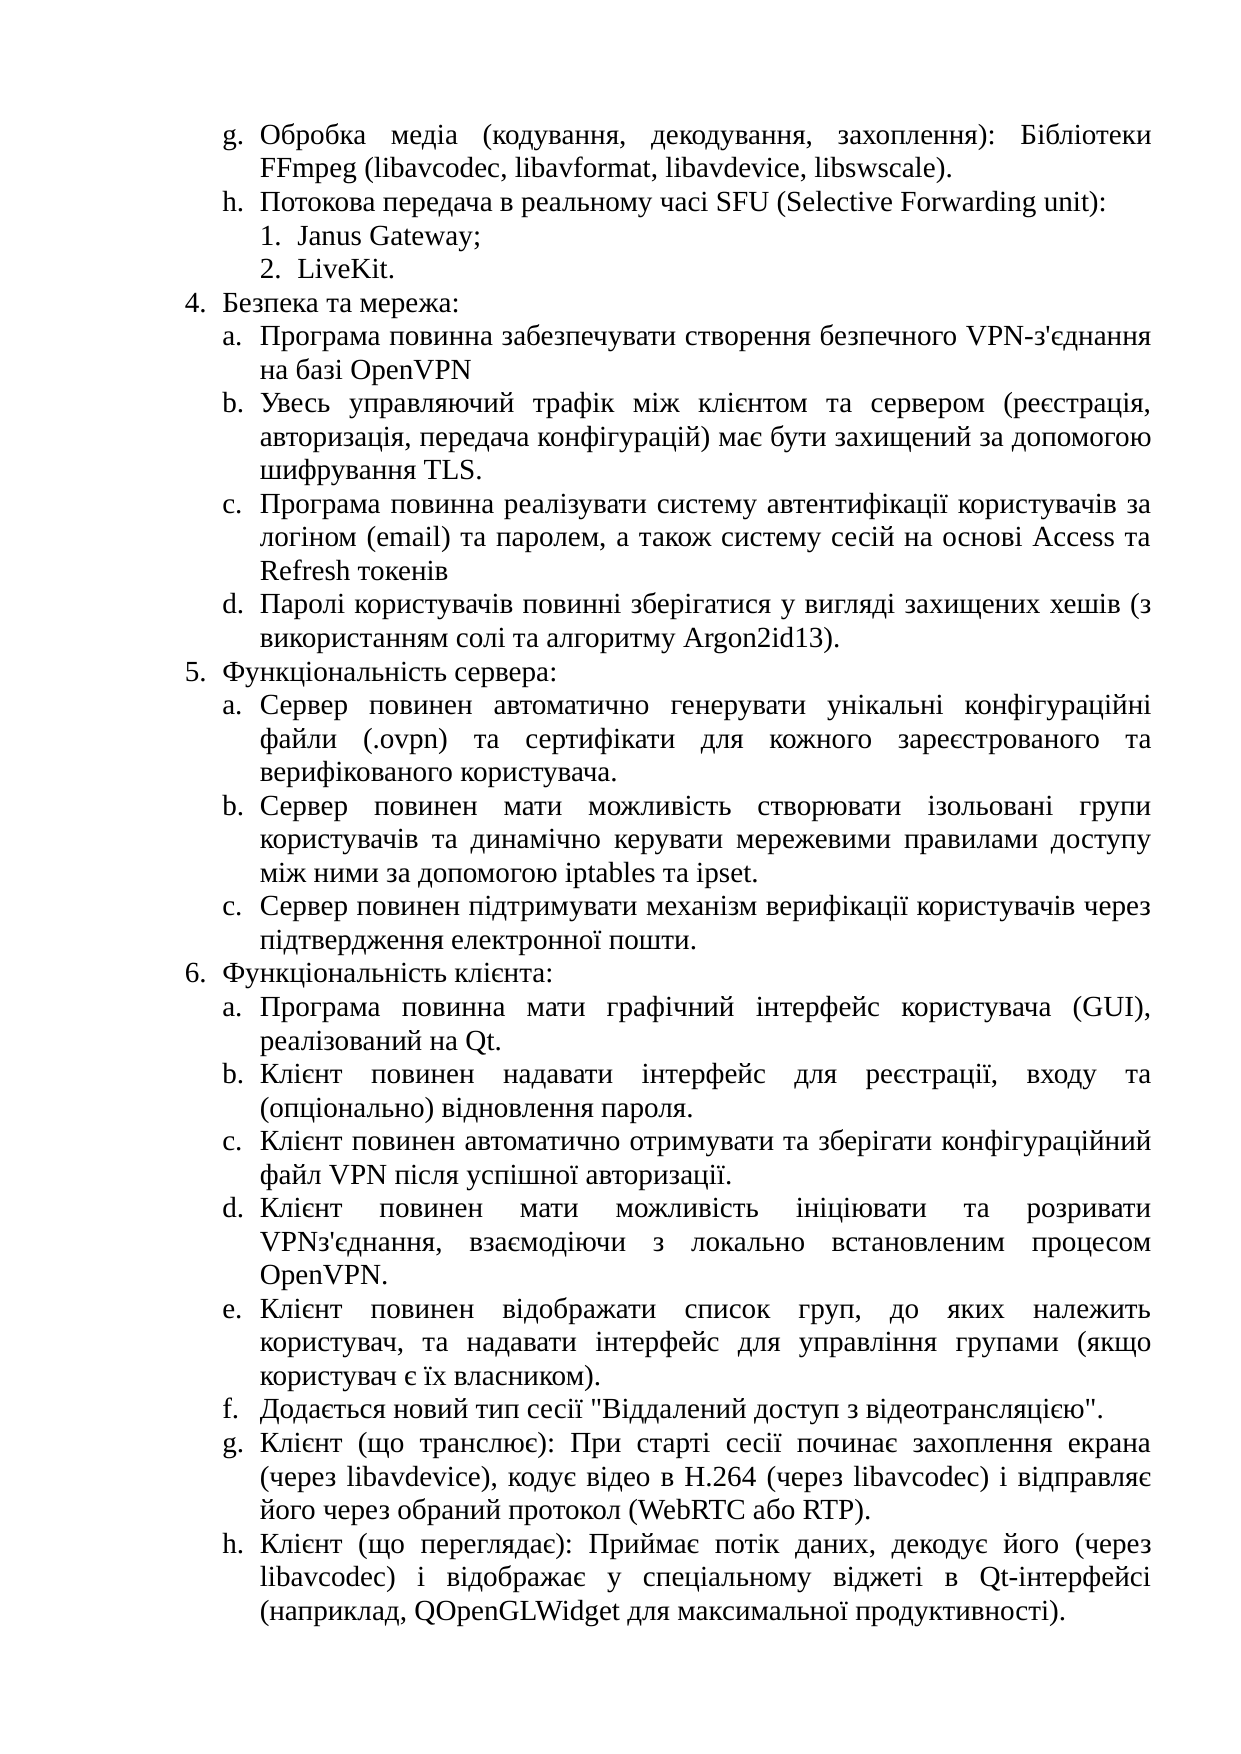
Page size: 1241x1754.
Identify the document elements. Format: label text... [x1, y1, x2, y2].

list Клієнт повинен мати можливість ініціювати та розривати VPNз'єднання, взаємодіючи з локально встановленим процесом OpenVPN. [222, 1190, 1152, 1291]
list LiveKit. [259, 251, 1152, 285]
list Сервер повинен мати можливість створювати ізольовані групи користувачів та динамічно керувати мережевими правилами доступу між ними за допомогою iptables та ipset. [222, 788, 1152, 888]
list Функціональність клієнта: [184, 956, 1152, 989]
list Сервер повинен автоматично генерувати унікальні конфігураційні файли (.ovpn) та сертифікати для кожного зареєстрованого та верифікованого користувача. [222, 687, 1152, 788]
list Програма повинна забезпечувати створення безпечного VPN-з'єднання на базі OpenVPN [222, 318, 1152, 385]
list Потокова передача в реальному часі SFU (Selective Forwarding unit): [222, 184, 1152, 218]
list Паролі користувачів повинні зберігатися у вигляді захищених хешів (з використанням солі та алгоритму Argon2id13). [222, 587, 1152, 654]
list Клієнт повинен відображати список груп, до яких належить користувач, та надавати інтерфейс для управління групами (якщо користувач є їх власником). [222, 1291, 1152, 1392]
list Janus Gateway; [259, 218, 1152, 251]
list Функціональність сервера: [184, 654, 1152, 687]
list Додається новий тип сесії "Віддалений доступ з відеотрансляцією". [222, 1392, 1152, 1425]
list Програма повинна мати графічний інтерфейс користувача (GUI), реалізований на Qt. [222, 989, 1152, 1056]
list Безпека та мережа: [184, 285, 1152, 318]
list Сервер повинен підтримувати механізм верифікації користувачів через підтвердження електронної пошти. [222, 888, 1152, 956]
list Клієнт повинен надавати інтерфейс для реєстрації, входу та (опціонально) відновлення пароля. [222, 1056, 1152, 1123]
list Клієнт (що транслює): При старті сесії починає захоплення екрана (через libavdevice), кодує відео в H.264 (через libavcodec) і відправляє його через обраний протокол (WebRTC або RTP). [222, 1425, 1152, 1526]
list Клієнт повинен автоматично отримувати та зберігати конфігураційний файл VPN після успішної авторизації. [222, 1123, 1152, 1190]
list Увесь управляючий трафік між клієнтом та сервером (реєстрація, авторизація, передача конфігурацій) має бути захищений за допомогою шифрування TLS. [222, 385, 1152, 486]
list Клієнт (що переглядає): Приймає потік даних, декодує його (через libavcodec) і відображає у спеціальному віджеті в Qt-інтерфейсі (наприклад, QOpenGLWidget для максимальної продуктивності). [222, 1526, 1152, 1626]
list Обробка медіа (кодування, декодування, захоплення): Бібліотеки FFmpeg (libavcodec, libavformat, libavdevice, libswscale). [222, 117, 1152, 184]
list Програма повинна реалізувати систему автентифікації користувачів за логіном (email) та паролем, а також систему сесій на основі Access та Refresh токенів [222, 486, 1152, 587]
